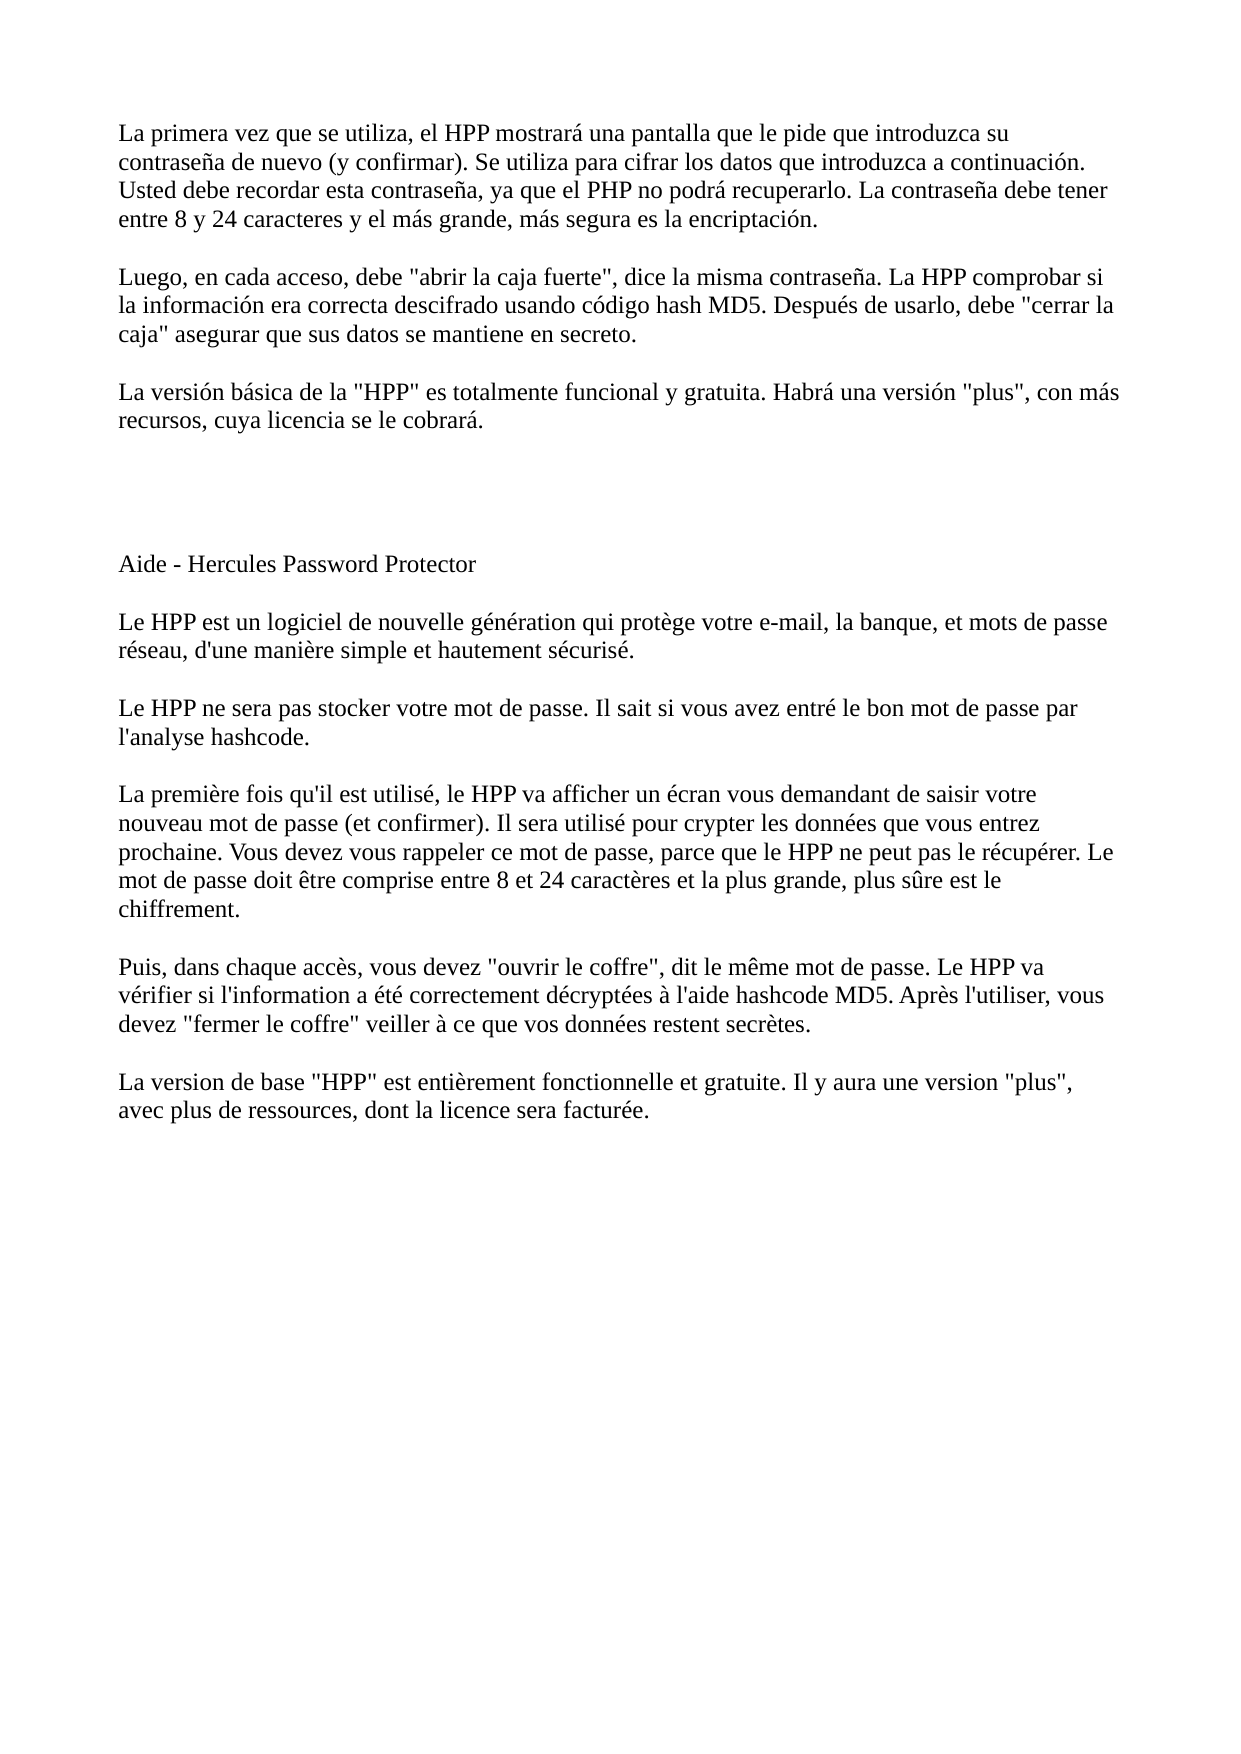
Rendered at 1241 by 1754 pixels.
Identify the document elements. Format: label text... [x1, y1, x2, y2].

text La version de base "HPP" est entièrement fonctionnelle et gratuite. Il y aura une version "plus", avec plus de ressources, dont la licence sera facturée. [118, 1067, 1122, 1124]
text Aide - Hercules Password Protector Le HPP est un logiciel de nouvelle génération qui protège votre e-mail, la banque, et mots de passe réseau, d'une manière simple et hautement sécurisé. Le HPP ne sera pas stocker votre mot de passe. Il sait si vous avez entré le bon mot de passe par l'analyse hashcode. La première fois qu'il est utilisé, le HPP va afficher un écran vous demandant de saisir votre nouveau mot de passe (et confirmer). Il sera utilisé pour crypter les données que vous entrez prochaine. Vous devez vous rappeler ce mot de passe, parce que le HPP ne peut pas le récupérer. Le mot de passe doit être comprise entre 8 et 24 caractères et la plus grande, plus sûre est le chiffrement. Puis, dans chaque accès, vous devez "ouvrir le coffre", dit le même mot de passe. Le HPP va vérifier si l'information a été correctement décryptées à l'aide hashcode MD5. Après l'utiliser, vous devez "fermer le coffre" veiller à ce que vos données restent secrètes. [118, 549, 1122, 1038]
text La versión básica de la "HPP" es totalmente funcional y gratuita. Habrá una versión "plus", con más recursos, cuya licencia se le cobrará. [118, 377, 1122, 434]
text La primera vez que se utiliza, el HPP mostrará una pantalla que le pide que introduzca su contraseña de nuevo (y confirmar). Se utiliza para cifrar los datos que introduzca a continuación. Usted debe recordar esta contraseña, ya que el PHP no podrá recuperarlo. La contraseña debe tener entre 8 y 24 caracteres y el más grande, más segura es la encriptación. Luego, en cada acceso, debe "abrir la caja fuerte", dice la misma contraseña. La HPP comprobar si la información era correcta descifrado usando código hash MD5. Después de usarlo, debe "cerrar la caja" asegurar que sus datos se mantiene en secreto. [118, 118, 1122, 348]
